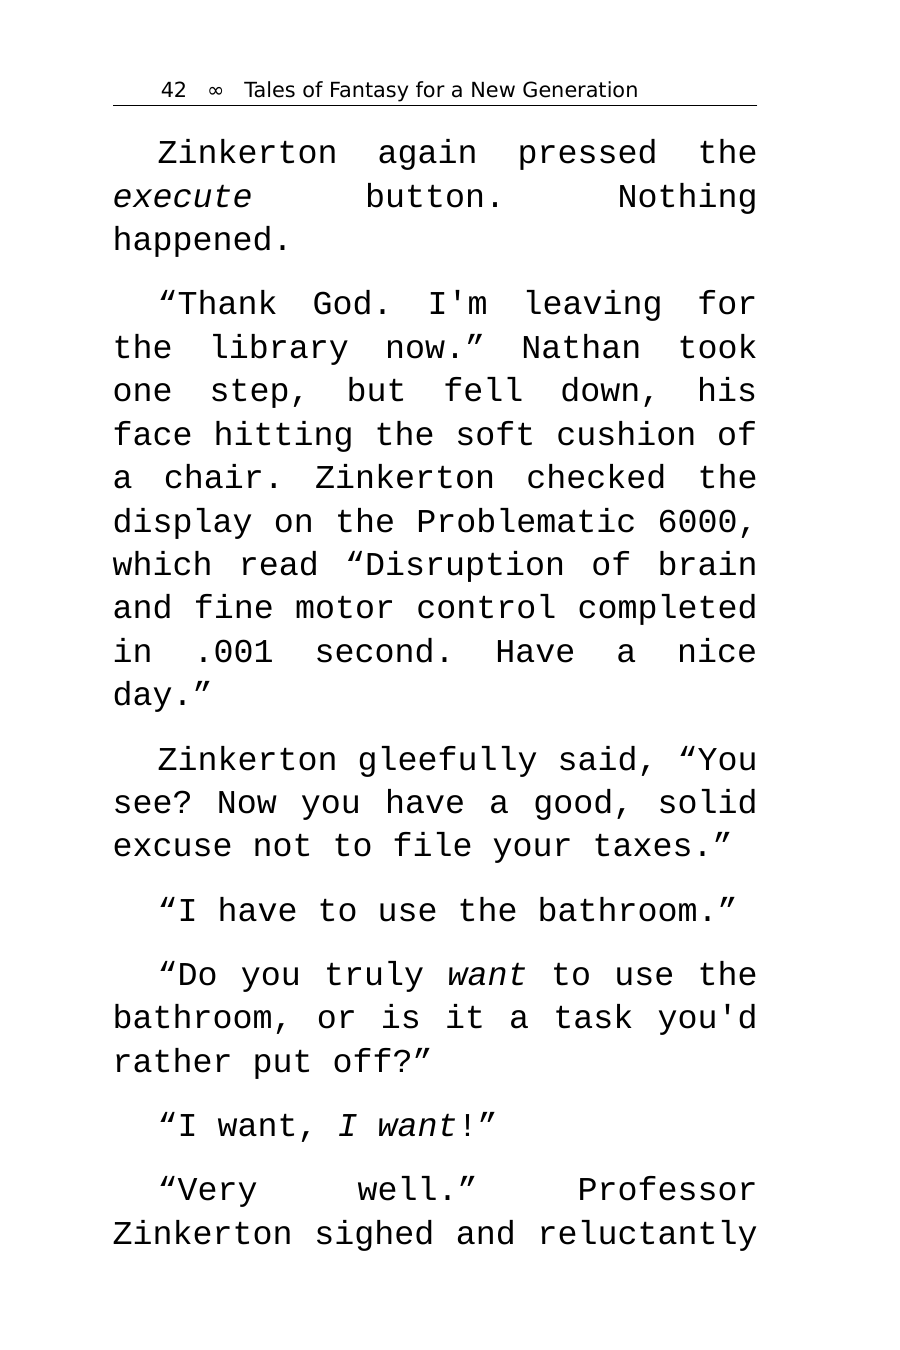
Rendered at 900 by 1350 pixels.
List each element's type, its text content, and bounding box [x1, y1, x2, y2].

text “Very well.” Professor Zinkerton sighed and reluctantly [112, 1173, 757, 1254]
text “I want, I want!” [112, 1109, 757, 1147]
text “I have to use the bathroom.” [112, 893, 757, 931]
text Zinkerton again pressed the execute button. Nothing happened. [112, 136, 757, 261]
text “Thank God. I'm leaving for the library now.” Nathan took one step, but fell down, his face hitting the soft cushion of a chair. Zinkerton checked the display on the Problematic 6000, which read “Disruption of brain and fine motor control completed in .001 second. Have a nice day.” [112, 287, 757, 716]
text “Do you truly want to use the bathroom, or is it a task you'd rather put off?” [112, 958, 757, 1082]
text Zinkerton gleefully said, “You see? Now you have a good, solid excuse not to file your taxes.” [112, 742, 757, 867]
